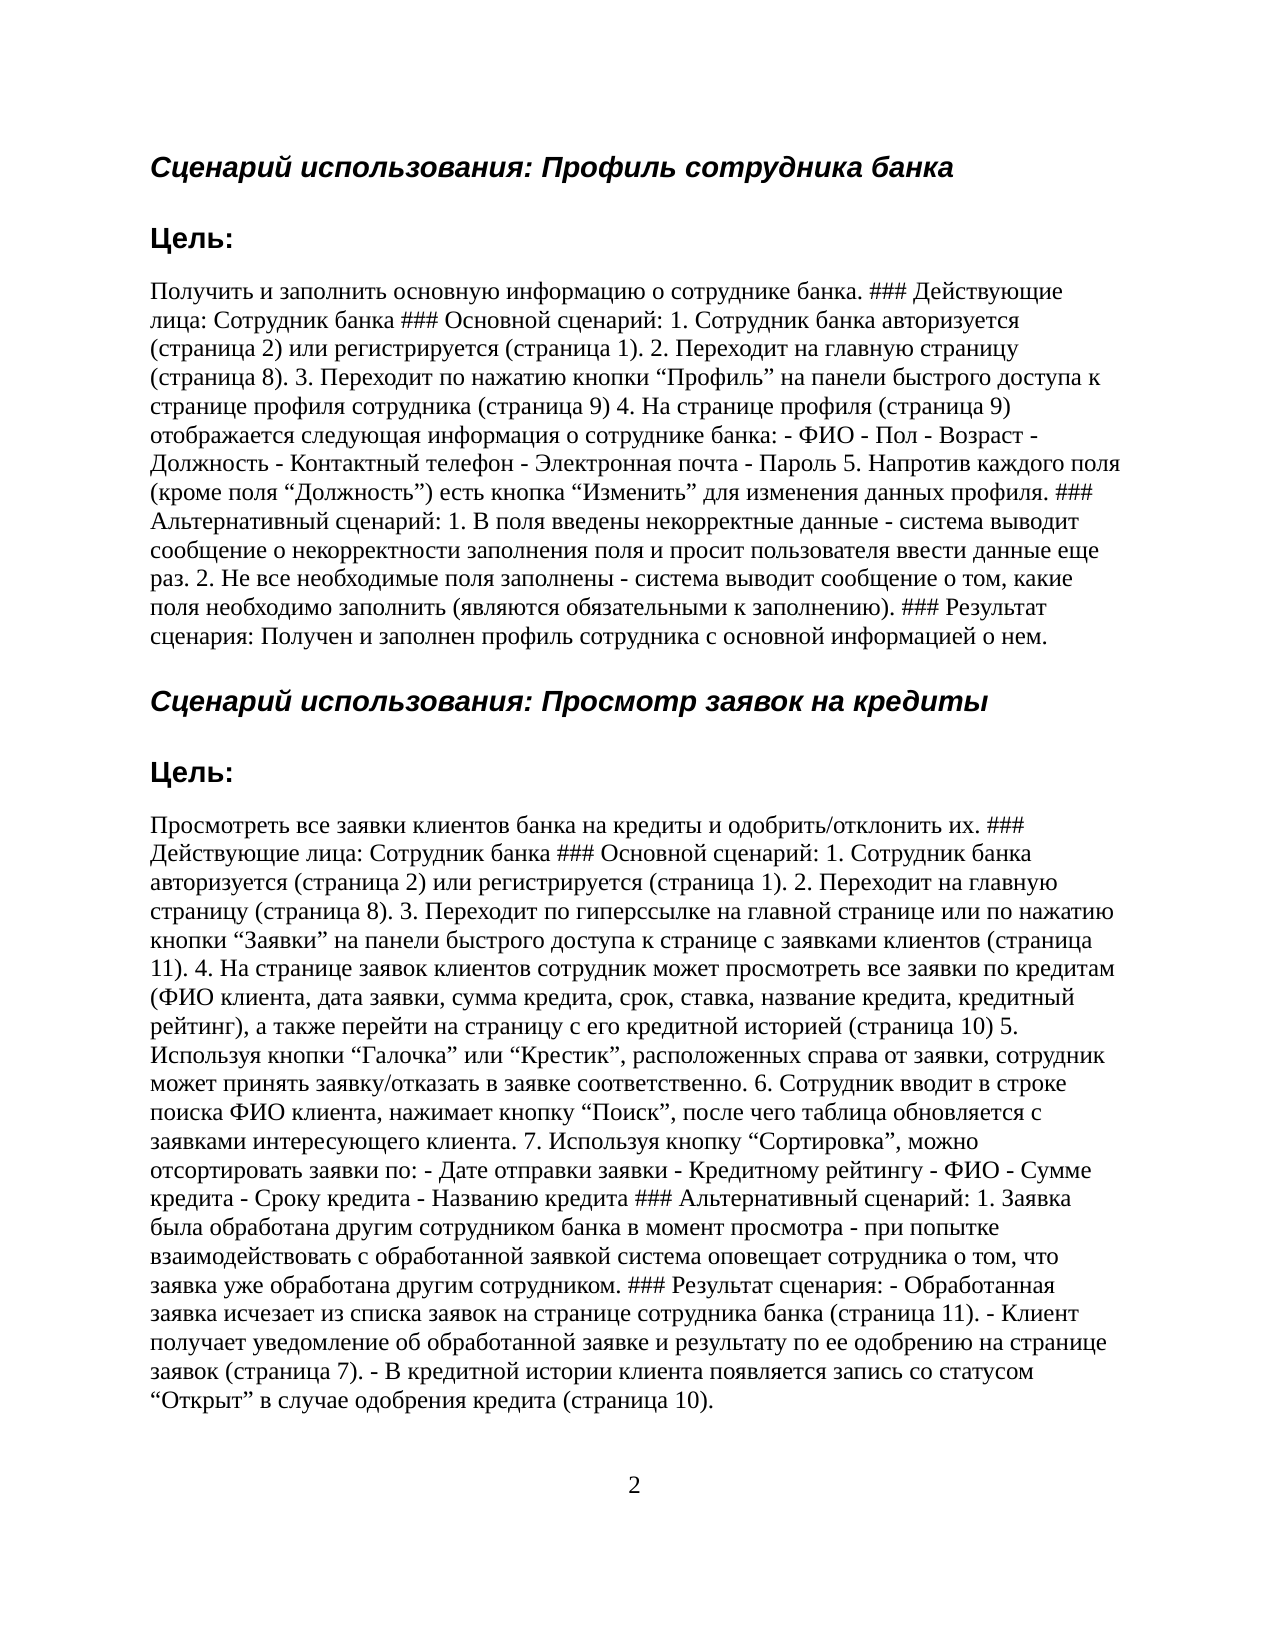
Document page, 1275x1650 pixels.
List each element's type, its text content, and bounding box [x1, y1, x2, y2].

subtitle Цель: [150, 755, 1125, 788]
text Просмотреть все заявки клиентов банка на кредиты и одобрить/отклонить их. ### Действующие лица: Сотрудник банка ### Основной сценарий: 1. Сотрудник банка авторизуется (страница 2) или регистрируется (страница 1). 2. Переходит на главную страницу (страница 8). 3. Переходит по гиперссылке на главной странице или по нажатию кнопки “Заявки” на панели быстрого доступа к странице с заявками клиентов (страница 11). 4. На странице заявок клиентов сотрудник может просмотреть все заявки по кредитам (ФИО клиента, дата заявки, сумма кредита, срок, ставка, название кредита, кредитный рейтинг), а также перейти на страницу с его кредитной историей (страница 10) 5. Используя кнопки “Галочка” или “Крестик”, расположенных справа от заявки, сотрудник может принять заявку/отказать в заявке соответственно. 6. Сотрудник вводит в строке поиска ФИО клиента, нажимает кнопку “Поиск”, после чего таблица обновляется с заявками интересующего клиента. 7. Используя кнопку “Сортировка”, можно отсортировать заявки по: - Дате отправки заявки - Кредитному рейтингу - ФИО - Сумме кредита - Сроку кредита - Названию кредита ### Альтернативный сценарий: 1. Заявка была обработана другим сотрудником банка в момент просмотра - при попытке взаимодействовать с обработанной заявкой система оповещает сотрудника о том, что заявка уже обработана другим сотрудником. ### Результат сценария: - Обработанная заявка исчезает из списка заявок на странице сотрудника банка (страница 11). - Клиент получает уведомление об обработанной заявке и результату по ее одобрению на странице заявок (страница 7). - В кредитной истории клиента появляется запись со статусом “Открыт” в случае одобрения кредита (страница 10). [150, 810, 1125, 1413]
text Получить и заполнить основную информацию о сотруднике банка. ### Действующие лица: Сотрудник банка ### Основной сценарий: 1. Сотрудник банка авторизуется (страница 2) или регистрируется (страница 1). 2. Переходит на главную страницу (страница 8). 3. Переходит по нажатию кнопки “Профиль” на панели быстрого доступа к странице профиля сотрудника (страница 9) 4. На странице профиля (страница 9) отображается следующая информация о сотруднике банка: - ФИО - Пол - Возраст - Должность - Контактный телефон - Электронная почта - Пароль 5. Напротив каждого поля (кроме поля “Должность”) есть кнопка “Изменить” для изменения данных профиля. ### Альтернативный сценарий: 1. В поля введены некорректные данные - система выводит сообщение о некорректности заполнения поля и просит пользователя ввести данные еще раз. 2. Не все необходимые поля заполнены - система выводит сообщение о том, какие поля необходимо заполнить (являются обязательными к заполнению). ### Результат сценария: Получен и заполнен профиль сотрудника с основной информацией о нем. [150, 276, 1125, 650]
subtitle Цель: [150, 221, 1125, 254]
subtitle Сценарий использования: Просмотр заявок на кредиты [150, 684, 1125, 717]
subtitle Сценарий использования: Профиль сотрудника банка [150, 150, 1125, 183]
